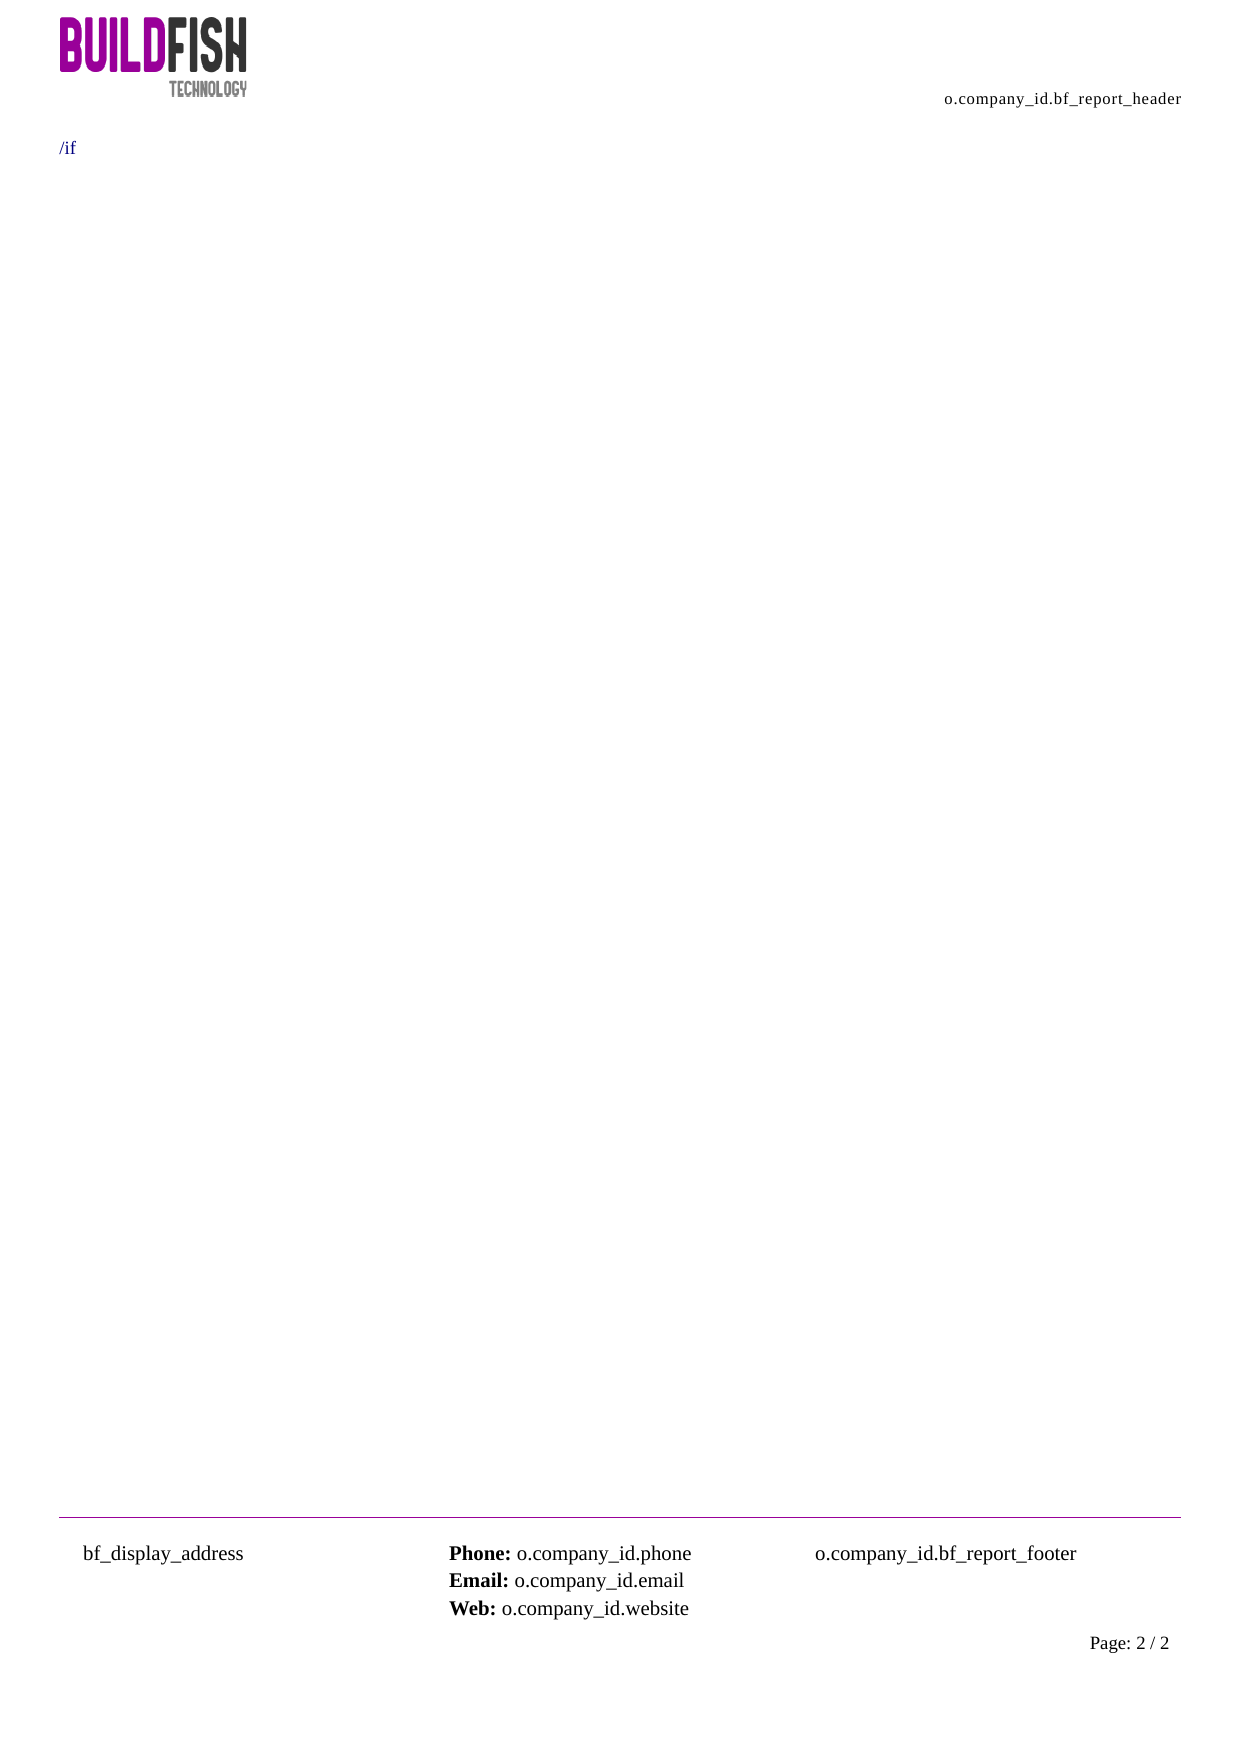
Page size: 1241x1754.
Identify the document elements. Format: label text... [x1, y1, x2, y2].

picture [60, 17, 247, 97]
text /if [59, 137, 1181, 159]
